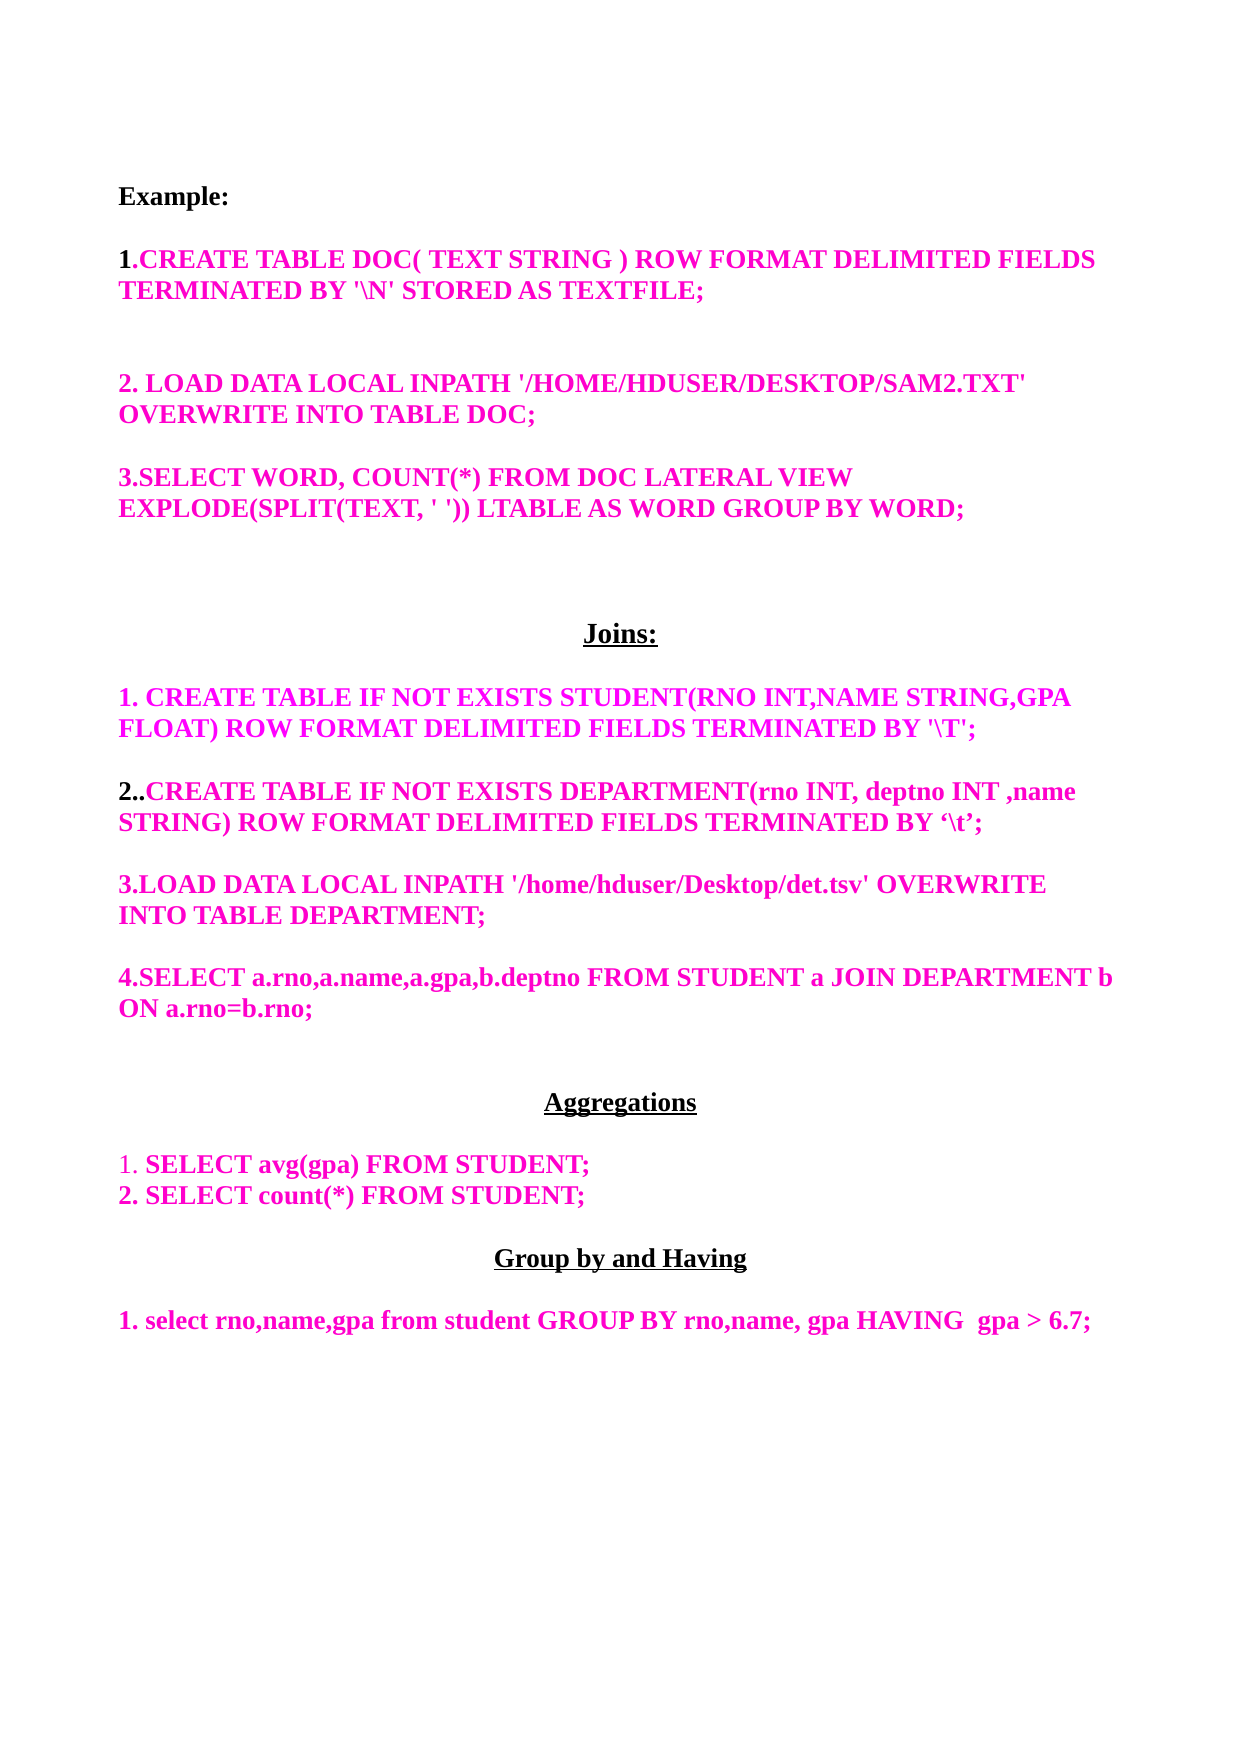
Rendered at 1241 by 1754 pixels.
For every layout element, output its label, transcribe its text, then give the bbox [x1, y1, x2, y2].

text 1. CREATE TABLE IF NOT EXISTS STUDENT(RNO INT,NAME STRING,GPA FLOAT) ROW FORMAT DELIMITED FIELDS TERMINATED BY '\T'; [118, 681, 1122, 743]
text 3.LOAD DATA LOCAL INPATH '/home/hduser/Desktop/det.tsv' OVERWRITE INTO TABLE DEPARTMENT; [118, 868, 1122, 930]
text Joins: [118, 616, 1122, 650]
text 2..CREATE TABLE IF NOT EXISTS DEPARTMENT(rno INT, deptno INT ,name STRING) ROW FORMAT DELIMITED FIELDS TERMINATED BY ‘\t’; [118, 774, 1122, 837]
text 1. SELECT avg(gpa) FROM STUDENT; [118, 1148, 1122, 1179]
text Example: [118, 180, 1122, 212]
text Aggregations [118, 1086, 1122, 1117]
text 3.SELECT WORD, COUNT(*) FROM DOC LATERAL VIEW EXPLODE(SPLIT(TEXT, ' ')) LTABLE AS WORD GROUP BY WORD; [118, 461, 1122, 523]
text Group by and Having [118, 1242, 1122, 1273]
text 1.CREATE TABLE DOC( TEXT STRING ) ROW FORMAT DELIMITED FIELDS TERMINATED BY '\N' STORED AS TEXTFILE; [118, 243, 1122, 305]
text 4.SELECT a.rno,a.name,a.gpa,b.deptno FROM STUDENT a JOIN DEPARTMENT b ON a.rno=b.rno; [118, 961, 1122, 1024]
text 2. LOAD DATA LOCAL INPATH '/HOME/HDUSER/DESKTOP/SAM2.TXT' OVERWRITE INTO TABLE DOC; [118, 367, 1122, 429]
text 2. SELECT count(*) FROM STUDENT; [118, 1179, 1122, 1211]
text 1. select rno,name,gpa from student GROUP BY rno,name, gpa HAVING gpa > 6.7; [118, 1304, 1122, 1335]
